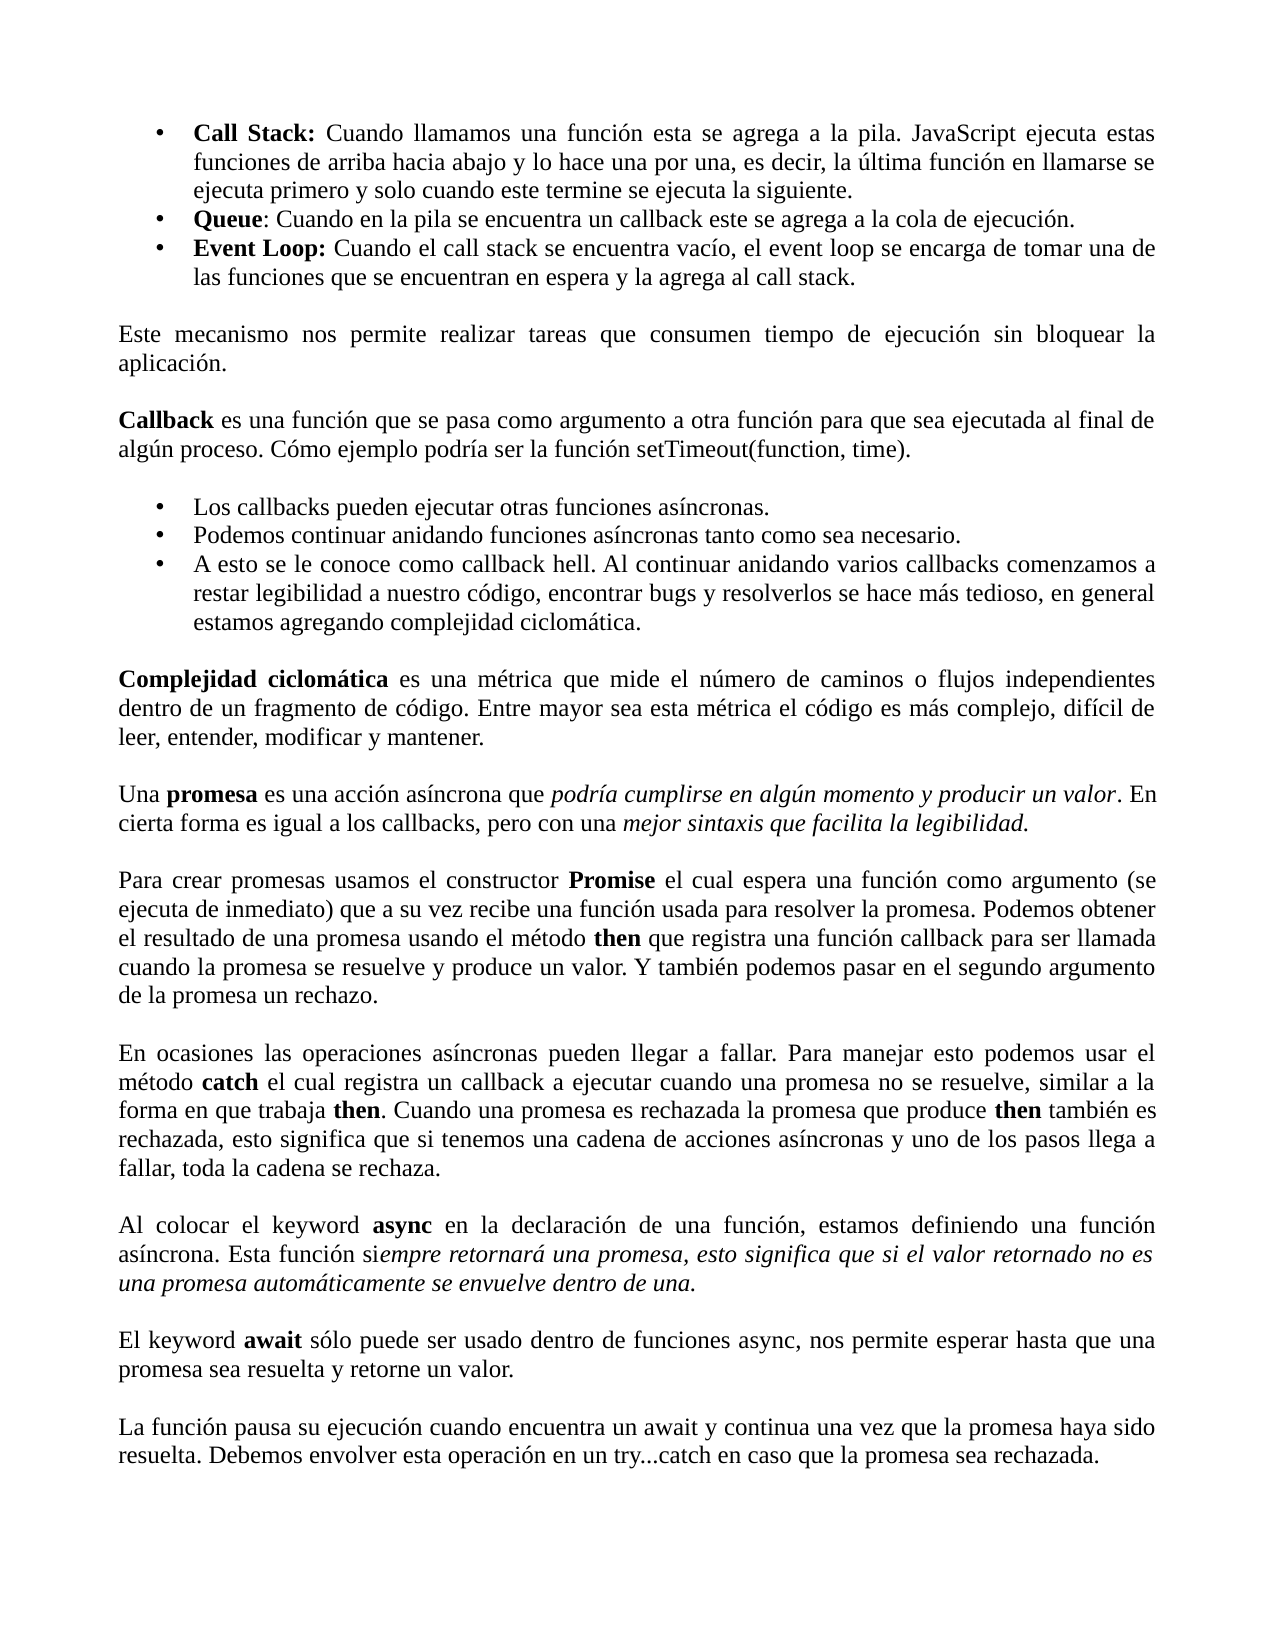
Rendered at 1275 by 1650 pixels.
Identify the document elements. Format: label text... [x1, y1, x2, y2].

text Para crear promesas usamos el constructor Promise el cual espera una función como argumento (se ejecuta de inmediato) que a su vez recibe una función usada para resolver la promesa. Podemos obtener el resultado de una promesa usando el método then que registra una función callback para ser llamada cuando la promesa se resuelve y produce un valor. Y también podemos pasar en el segundo argumento de la promesa un rechazo. [118, 866, 1157, 1009]
text La función pausa su ejecución cuando encuentra un await y continua una vez que la promesa haya sido resuelta. Debemos envolver esta operación en un try...catch en caso que la promesa sea rechazada. [118, 1412, 1157, 1469]
text En ocasiones las operaciones asíncronas pueden llegar a fallar. Para manejar esto podemos usar el método catch el cual registra un callback a ejecutar cuando una promesa no se resuelve, similar a la forma en que trabaja then. Cuando una promesa es rechazada la promesa que produce then también es rechazada, esto significa que si tenemos una cadena de acciones asíncronas y uno de los pasos llega a fallar, toda la cadena se rechaza. [118, 1038, 1157, 1182]
text Este mecanismo nos permite realizar tareas que consumen tiempo de ejecución sin bloquear la aplicación. [118, 319, 1157, 377]
text Una promesa es una acción asíncrona que podría cumplirse en algún momento y producir un valor. En cierta forma es igual a los callbacks, pero con una mejor sintaxis que facilita la legibilidad. [118, 779, 1157, 837]
text El keyword await sólo puede ser usado dentro de funciones async, nos permite esperar hasta que una promesa sea resuelta y retorne un valor. [118, 1326, 1157, 1383]
list Queue: Cuando en la pila se encuentra un callback este se agrega a la cola de ejecución. [156, 204, 1157, 233]
list Call Stack: Cuando llamamos una función esta se agrega a la pila. JavaScript ejecuta estas funciones de arriba hacia abajo y lo hace una por una, es decir, la última función en llamarse se ejecuta primero y solo cuando este termine se ejecuta la siguiente. [156, 118, 1157, 204]
list Podemos continuar anidando funciones asíncronas tanto como sea necesario. [156, 521, 1157, 549]
list Event Loop: Cuando el call stack se encuentra vacío, el event loop se encarga de tomar una de las funciones que se encuentran en espera y la agrega al call stack. [156, 233, 1157, 291]
list A esto se le conoce como callback hell. Al continuar anidando varios callbacks comenzamos a restar legibilidad a nuestro código, encontrar bugs y resolverlos se hace más tedioso, en general estamos agregando complejidad ciclomática. [156, 549, 1157, 636]
text Al colocar el keyword async en la declaración de una función, estamos definiendo una función asíncrona. Esta función siempre retornará una promesa, esto significa que si el valor retornado no es una promesa automáticamente se envuelve dentro de una. [118, 1211, 1157, 1297]
text Complejidad ciclomática es una métrica que mide el número de caminos o flujos independientes dentro de un fragmento de código. Entre mayor sea esta métrica el código es más complejo, difícil de leer, entender, modificar y mantener. [118, 664, 1157, 751]
list Los callbacks pueden ejecutar otras funciones asíncronas. [156, 492, 1157, 521]
text Callback es una función que se pasa como argumento a otra función para que sea ejecutada al final de algún proceso. Cómo ejemplo podría ser la función setTimeout(function, time). [118, 406, 1157, 463]
